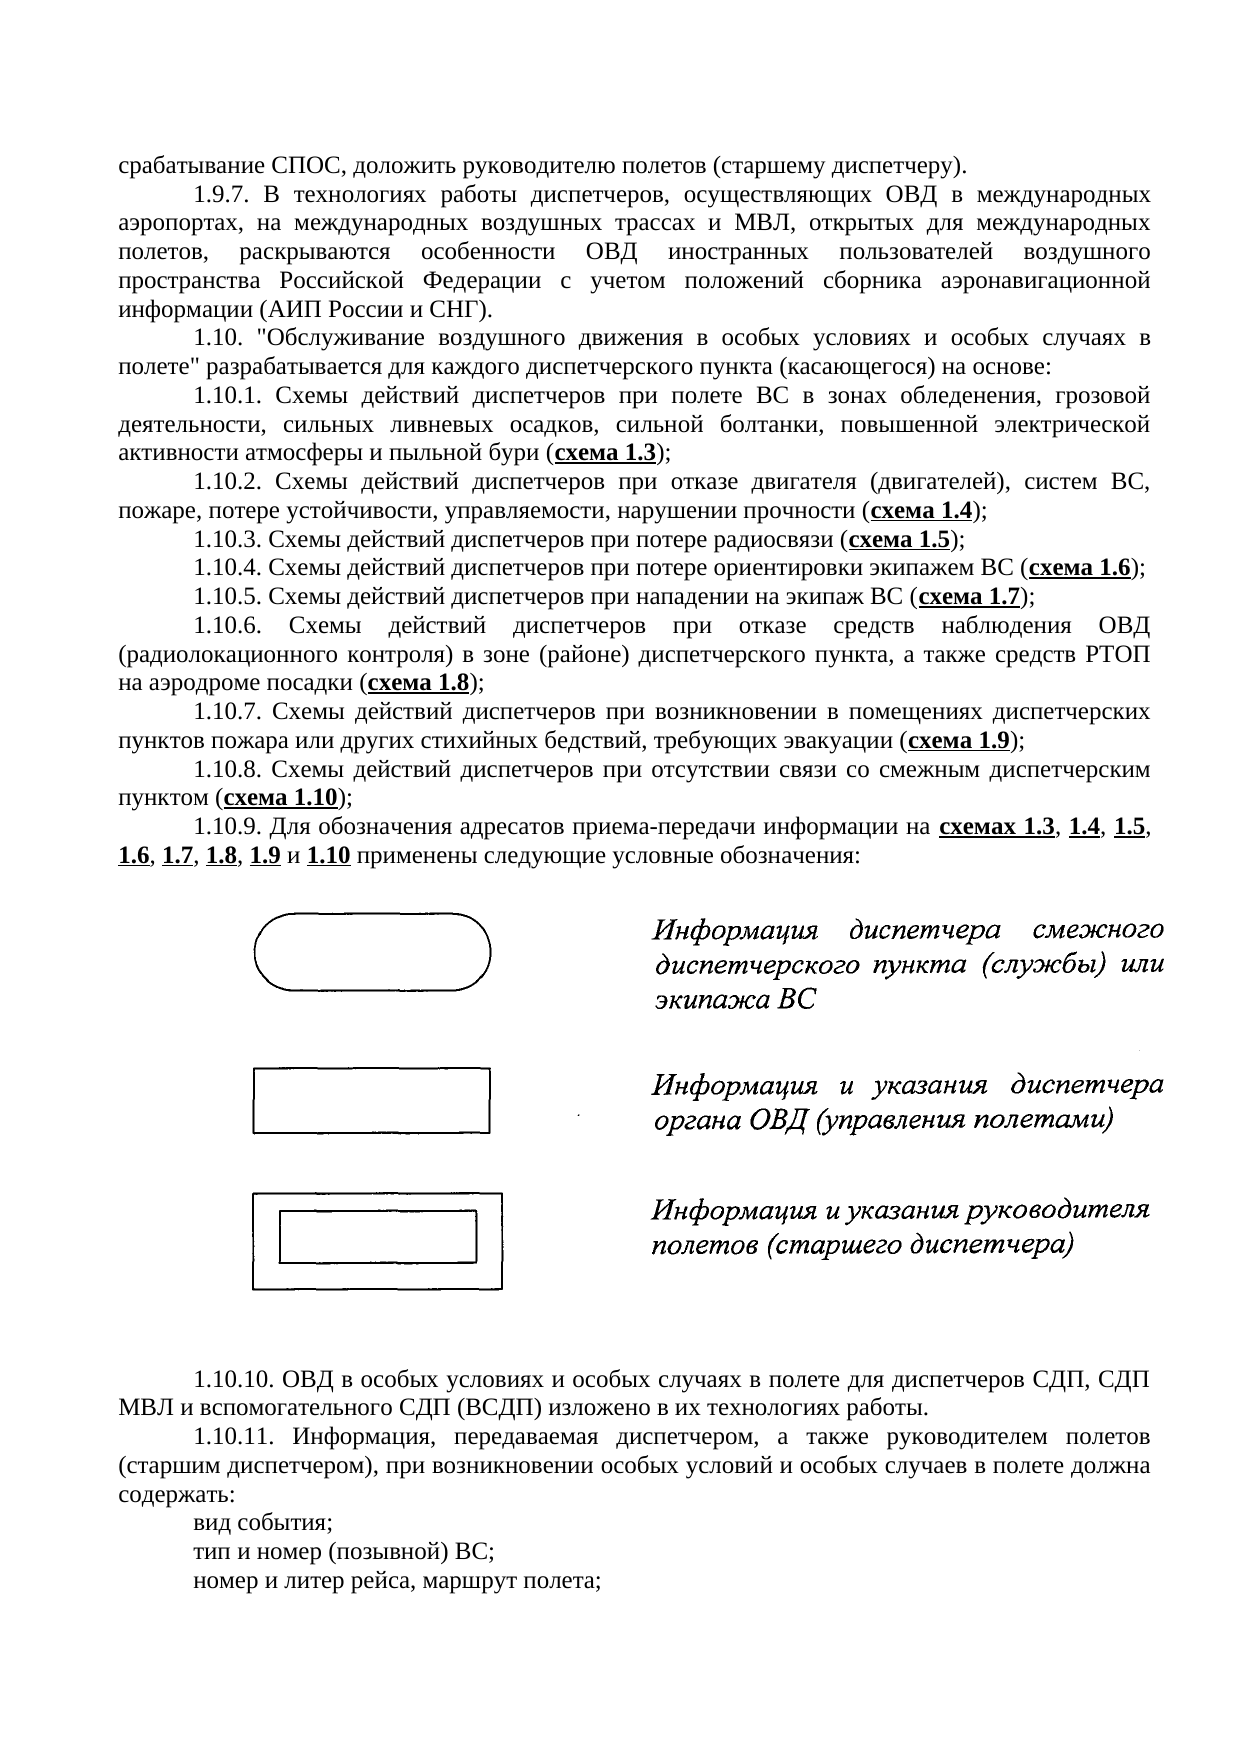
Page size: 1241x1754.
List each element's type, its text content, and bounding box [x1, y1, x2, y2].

text тип и номер (позывной) ВС; [118, 1536, 1152, 1565]
text 1.10.8. Схемы действий диспетчеров при отсутствии связи со смежным диспетчерским пунктом (схема 1.10); [118, 754, 1152, 811]
text 1.10.1. Схемы действий диспетчеров при полете ВС в зонах обледенения, грозовой деятельности, сильных ливневых осадков, сильной болтанки, повышенной электрической активности атмосферы и пыльной бури (схема 1.3); [118, 380, 1152, 466]
text 1.10.9. Для обозначения адресатов приема-передачи информации на схемах 1.3, 1.4, 1.5, 1.6, 1.7, 1.8, 1.9 и 1.10 применены следующие условные обозначения: [118, 811, 1152, 869]
text 1.10.11. Информация, передаваемая диспетчером, а также руководителем полетов (старшим диспетчером), при возникновении особых условий и особых случаев в полете должна содержать: [118, 1421, 1152, 1507]
text 1.10.7. Схемы действий диспетчеров при возникновении в помещениях диспетчерских пунктов пожара или других стихийных бедствий, требующих эвакуации (схема 1.9); [118, 696, 1152, 754]
text 1.9.7. В технологиях работы диспетчеров, осуществляющих ОВД в международных аэропортах, на международных воздушных трассах и МВЛ, открытых для международных полетов, раскрываются особенности ОВД иностранных пользователей воздушного пространства Российской Федерации с учетом положений сборника аэронавигационной информации (АИП России и СНГ). [118, 179, 1152, 322]
text 1.10.2. Схемы действий диспетчеров при отказе двигателя (двигателей), систем ВС, пожаре, потере устойчивости, управляемости, нарушении прочности (схема 1.4); [118, 466, 1152, 524]
picture [209, 906, 1216, 1326]
text срабатывание СПОС, доложить руководителю полетов (старшему диспетчеру). [118, 150, 1152, 179]
text 1.10.5. Схемы действий диспетчеров при нападении на экипаж ВС (схема 1.7); [118, 581, 1152, 610]
text номер и литер рейса, маршрут полета; [118, 1565, 1152, 1594]
text 1.10.4. Схемы действий диспетчеров при потере ориентировки экипажем ВС (схема 1.6); [118, 552, 1152, 581]
text вид события; [118, 1507, 1152, 1536]
text 1.10.10. ОВД в особых условиях и особых случаях в полете для диспетчеров СДП, СДП МВЛ и вспомогательного СДП (ВСДП) изложено в их технологиях работы. [118, 1364, 1152, 1421]
text 1.10.6. Схемы действий диспетчеров при отказе средств наблюдения ОВД (радиолокационного контроля) в зоне (районе) диспетчерского пункта, а также средств РТОП на аэродроме посадки (схема 1.8); [118, 610, 1152, 696]
text 1.10. "Обслуживание воздушного движения в особых условиях и особых случаях в полете" разрабатывается для каждого диспетчерского пункта (касающегося) на основе: [118, 322, 1152, 380]
text 1.10.3. Схемы действий диспетчеров при потере радиосвязи (схема 1.5); [118, 524, 1152, 552]
